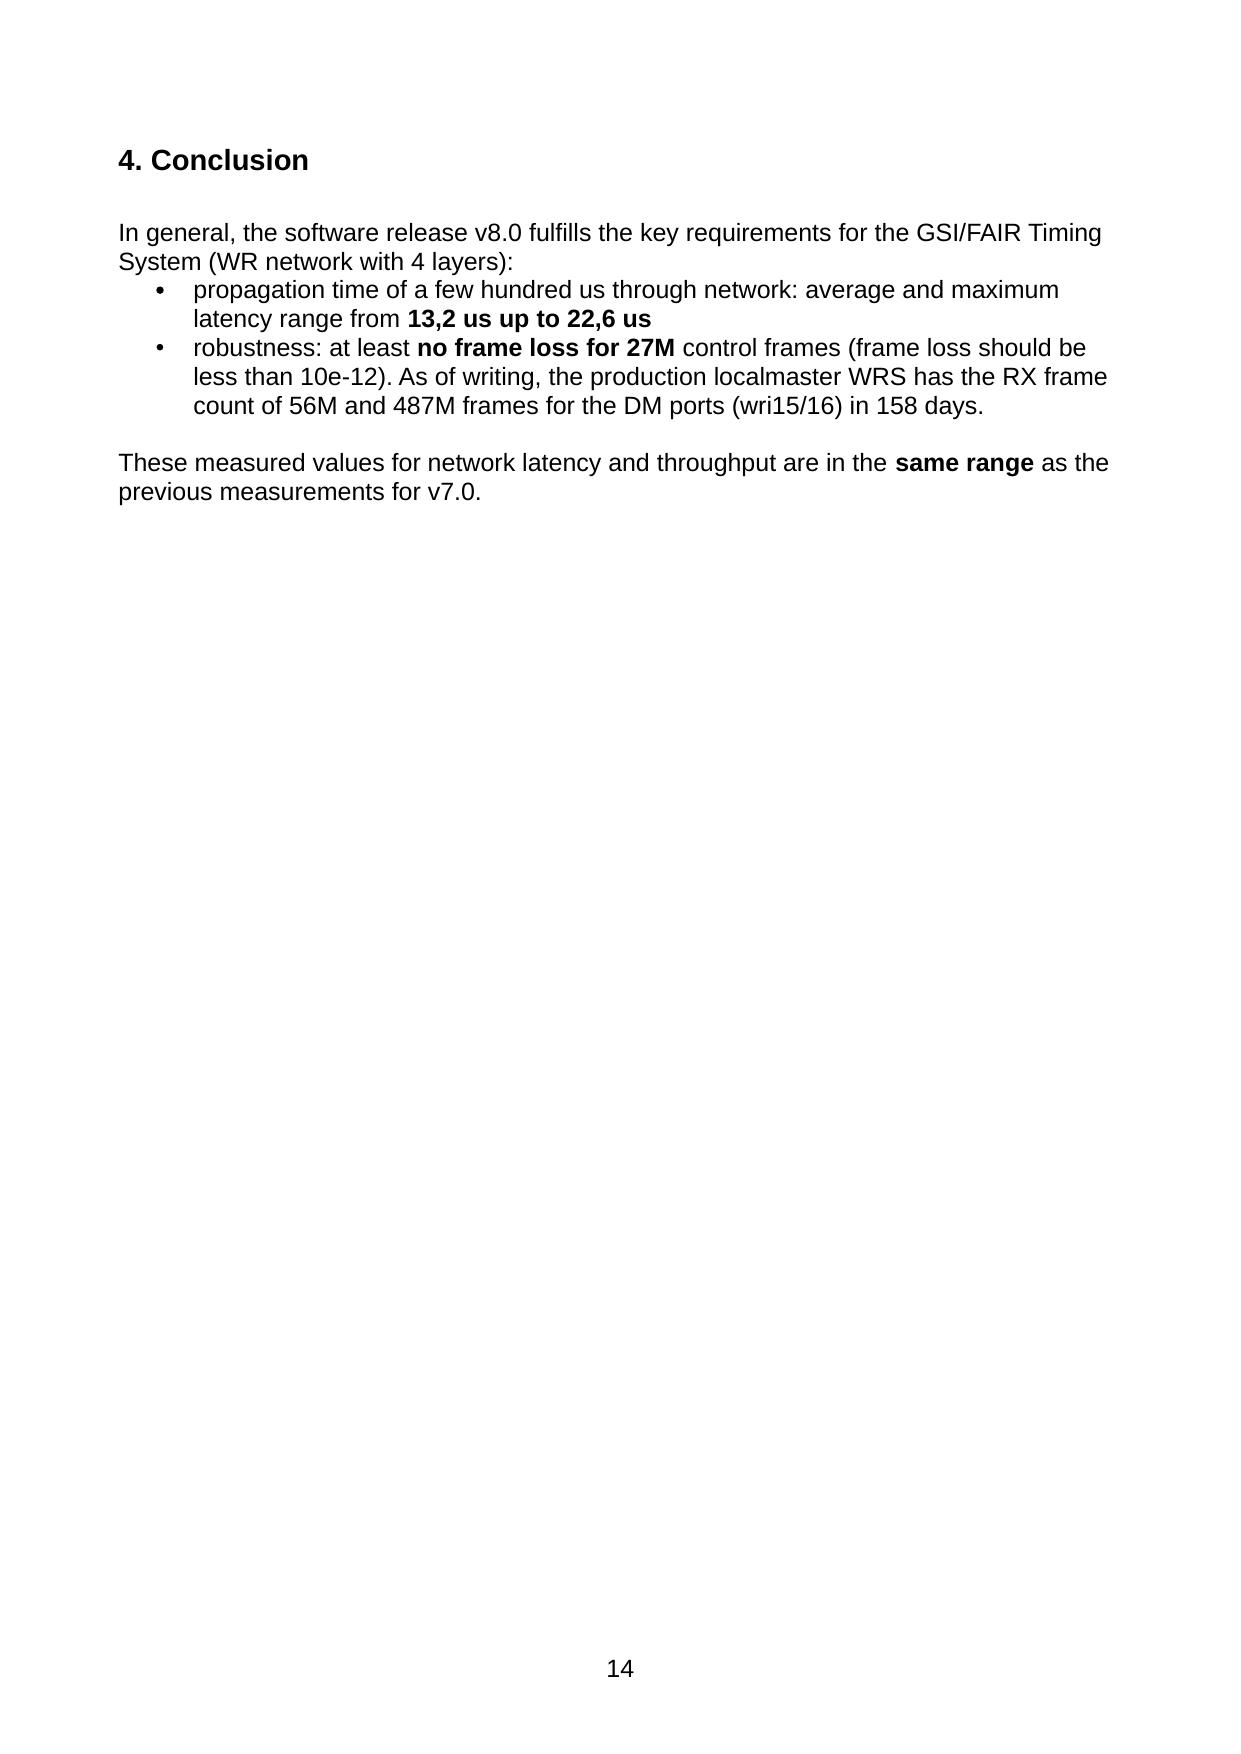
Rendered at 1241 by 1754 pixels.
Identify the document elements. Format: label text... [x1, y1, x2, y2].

list robustness: at least no frame loss for 27M control frames (frame loss should be less than 10e-12). As of writing, the production localmaster WRS has the RX frame count of 56M and 487M frames for the DM ports (wri15/16) in 158 days. [156, 333, 1122, 419]
list propagation time of a few hundred us through network: average and maximum latency range from 13,2 us up to 22,6 us [156, 275, 1122, 333]
text In general, the software release v8.0 fulfills the key requirements for the GSI/FAIR Timing System (WR network with 4 layers): [118, 218, 1122, 275]
subtitle 4. Conclusion [118, 143, 1122, 177]
text These measured values for network latency and throughput are in the same range as the previous measurements for v7.0. [118, 448, 1122, 506]
